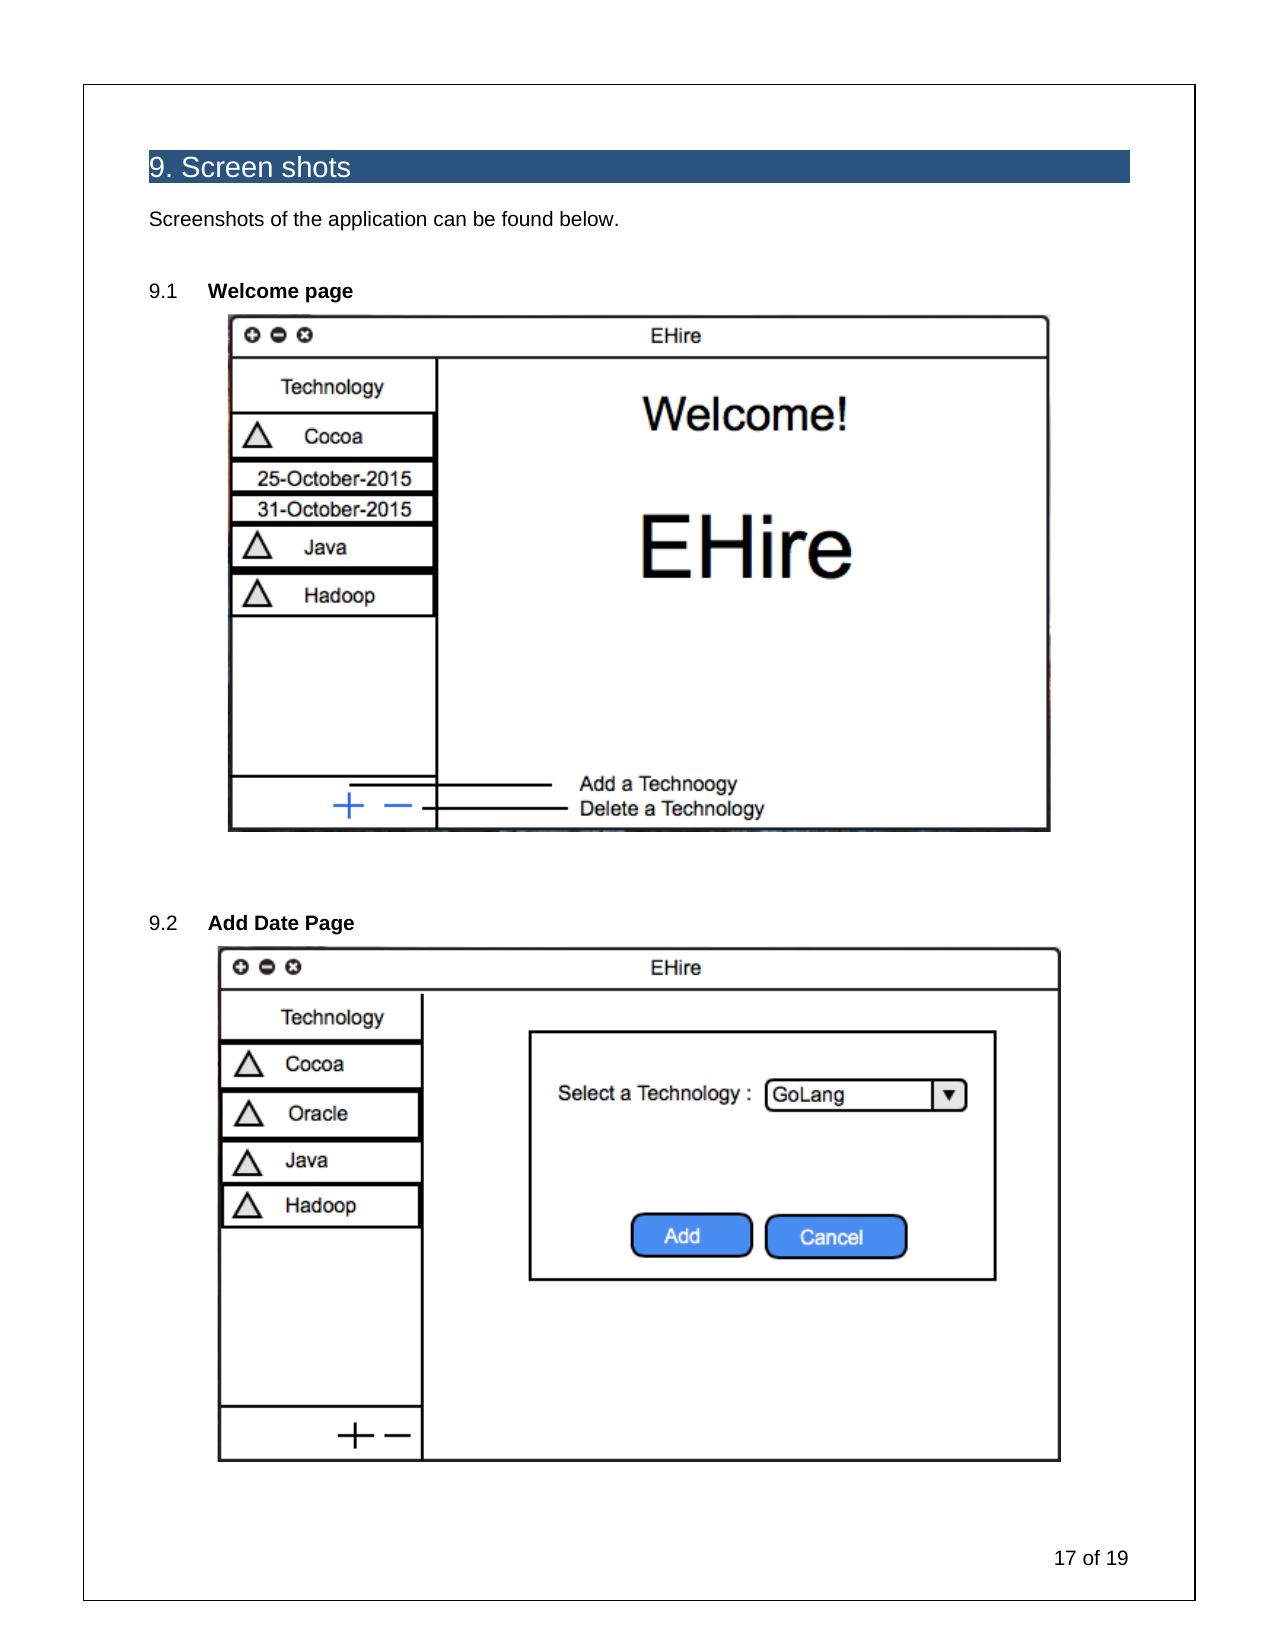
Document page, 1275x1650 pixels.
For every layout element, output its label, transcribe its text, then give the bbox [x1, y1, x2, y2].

subtitle 9. Screen shots [149, 150, 1130, 183]
picture [227, 314, 1051, 832]
list Welcome page [149, 278, 1130, 302]
list Add Date Page [149, 910, 1130, 934]
picture [217, 946, 1061, 1462]
text Screenshots of the application can be found below. [149, 207, 1130, 231]
